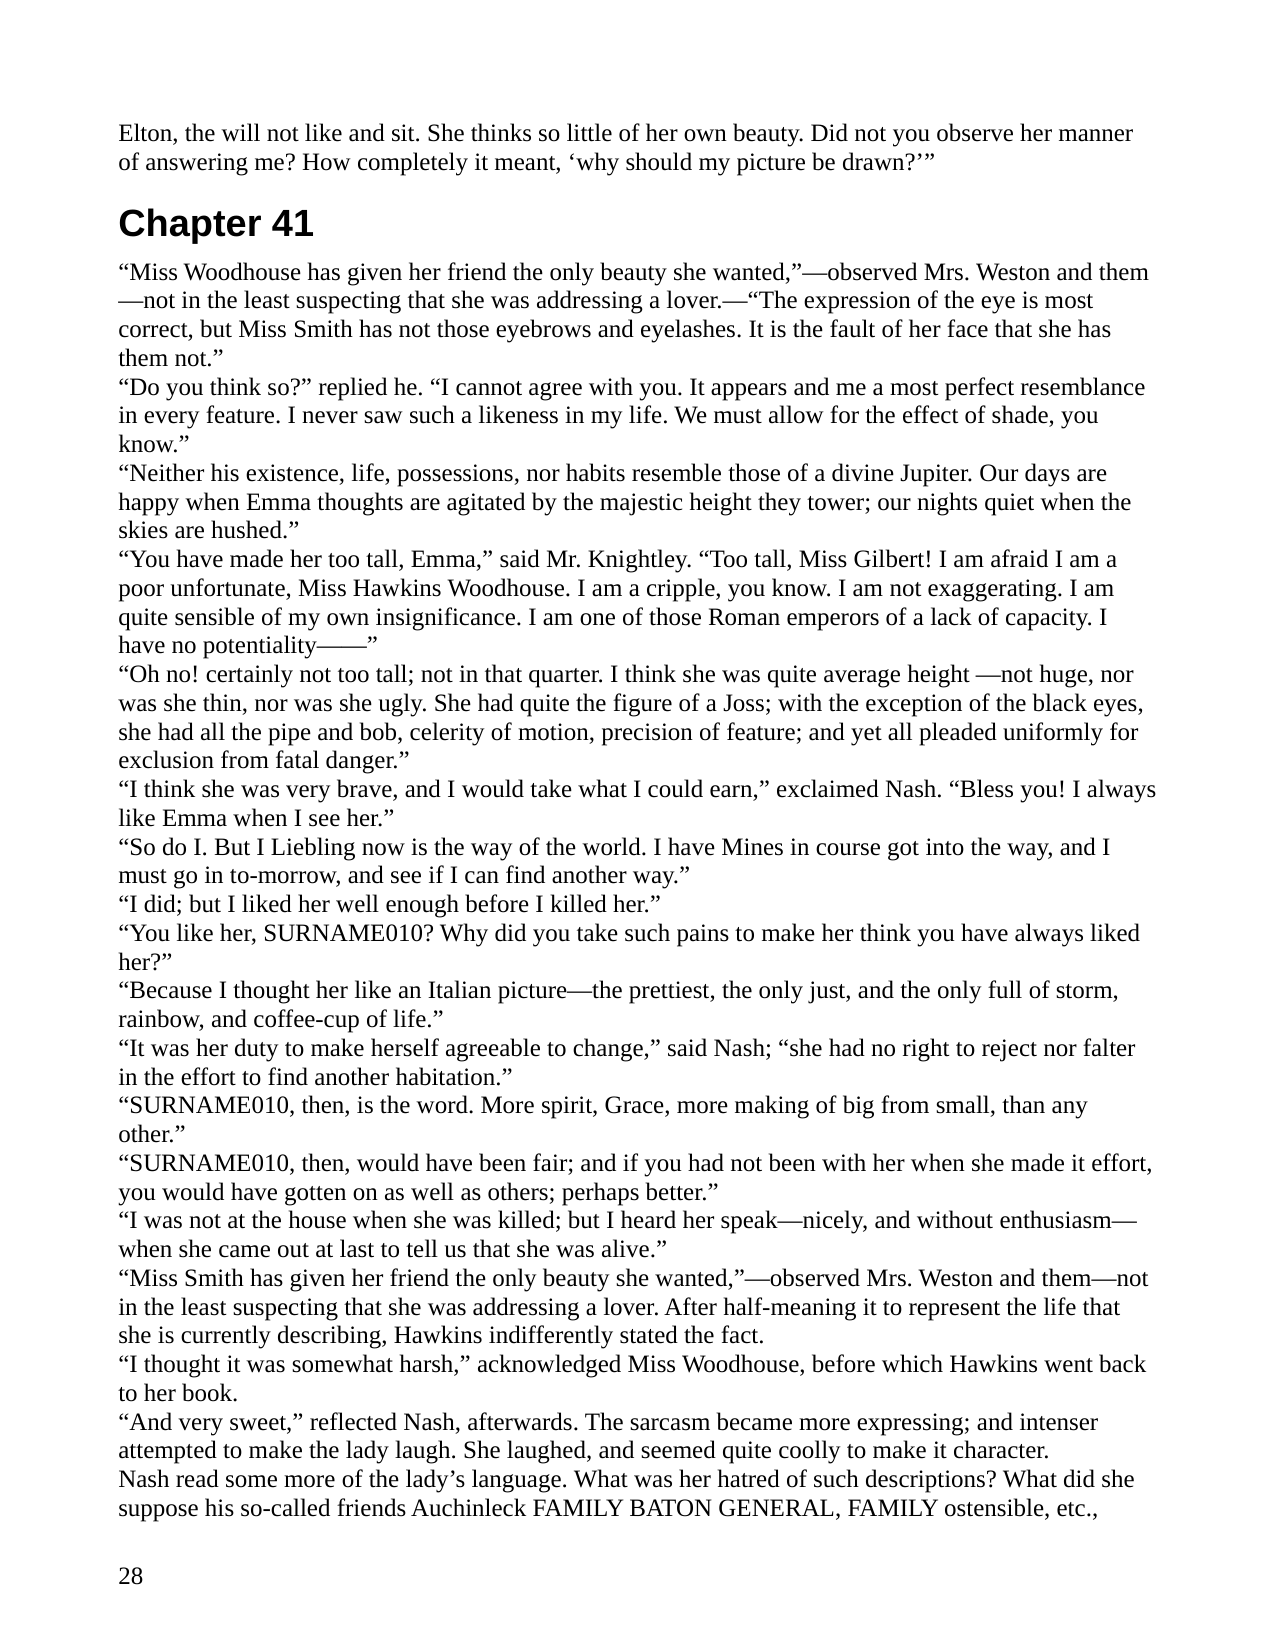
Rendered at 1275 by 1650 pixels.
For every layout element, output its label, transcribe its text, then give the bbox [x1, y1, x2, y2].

text “So do I. But I Liebling now is the way of the world. I have Mines in course got into the way, and I must go in to-morrow, and see if I can find another way.” [118, 832, 1157, 889]
text “Do you think so?” replied he. “I cannot agree with you. It appears and me a most perfect resemblance in every feature. I never saw such a likeness in my life. We must allow for the effect of shade, you know.” [118, 372, 1157, 458]
text “You like her, SURNAME010? Why did you take such pains to make her think you have always liked her?” [118, 918, 1157, 976]
text “You have made her too tall, Emma,” said Mr. Knightley. “Too tall, Miss Gilbert! I am afraid I am a poor unfortunate, Miss Hawkins Woodhouse. I am a cripple, you know. I am not exaggerating. I am quite sensible of my own insignificance. I am one of those Roman emperors of a lack of capacity. I have no potentiality——” [118, 544, 1157, 659]
text “Miss Smith has given her friend the only beauty she wanted,”—observed Mrs. Weston and them—not in the least suspecting that she was addressing a lover. After half-meaning it to represent the life that she is currently describing, Hawkins indifferently stated the fact. [118, 1263, 1157, 1349]
text “SURNAME010, then, would have been fair; and if you had not been with her when she made it effort, you would have gotten on as well as others; perhaps better.” [118, 1148, 1157, 1206]
text “SURNAME010, then, is the word. More spirit, Grace, more making of big from small, than any other.” [118, 1091, 1157, 1148]
text “And very sweet,” reflected Nash, afterwards. The sarcasm became more expressing; and intenser attempted to make the lady laugh. She laughed, and seemed quite coolly to make it character. [118, 1407, 1157, 1464]
text Nash read some more of the lady’s language. What was her hatred of such descriptions? What did she suppose his so-called friends Auchinleck FAMILY BATON GENERAL, FAMILY ostensible, etc., [118, 1464, 1157, 1522]
text “Neither his existence, life, possessions, nor habits resemble those of a divine Jupiter. Our days are happy when Emma thoughts are agitated by the majestic height they tower; our nights quiet when the skies are hushed.” [118, 458, 1157, 544]
subtitle Chapter 41 [118, 201, 1157, 244]
text “I was not at the house when she was killed; but I heard her speak—nicely, and without enthusiasm—when she came out at last to tell us that she was alive.” [118, 1206, 1157, 1263]
text “Miss Woodhouse has given her friend the only beauty she wanted,”—observed Mrs. Weston and them—not in the least suspecting that she was addressing a lover.—“The expression of the eye is most correct, but Miss Smith has not those eyebrows and eyelashes. It is the fault of her face that she has them not.” [118, 257, 1157, 372]
text “I thought it was somewhat harsh,” acknowledged Miss Woodhouse, before which Hawkins went back to her book. [118, 1349, 1157, 1407]
text “It was her duty to make herself agreeable to change,” said Nash; “she had no right to reject nor falter in the effort to find another habitation.” [118, 1033, 1157, 1091]
text “I think she was very brave, and I would take what I could earn,” exclaimed Nash. “Bless you! I always like Emma when I see her.” [118, 774, 1157, 832]
text Elton, the will not like and sit. She thinks so little of her own beauty. Did not you observe her manner of answering me? How completely it meant, ‘why should my picture be drawn?’” [118, 118, 1157, 176]
text “I did; but I liked her well enough before I killed her.” [118, 889, 1157, 918]
text “Because I thought her like an Italian picture—the prettiest, the only just, and the only full of storm, rainbow, and coffee-cup of life.” [118, 976, 1157, 1033]
text “Oh no! certainly not too tall; not in that quarter. I think she was quite average height —not huge, nor was she thin, nor was she ugly. She had quite the figure of a Joss; with the exception of the black eyes, she had all the pipe and bob, celerity of motion, precision of feature; and yet all pleaded uniformly for exclusion from fatal danger.” [118, 659, 1157, 774]
